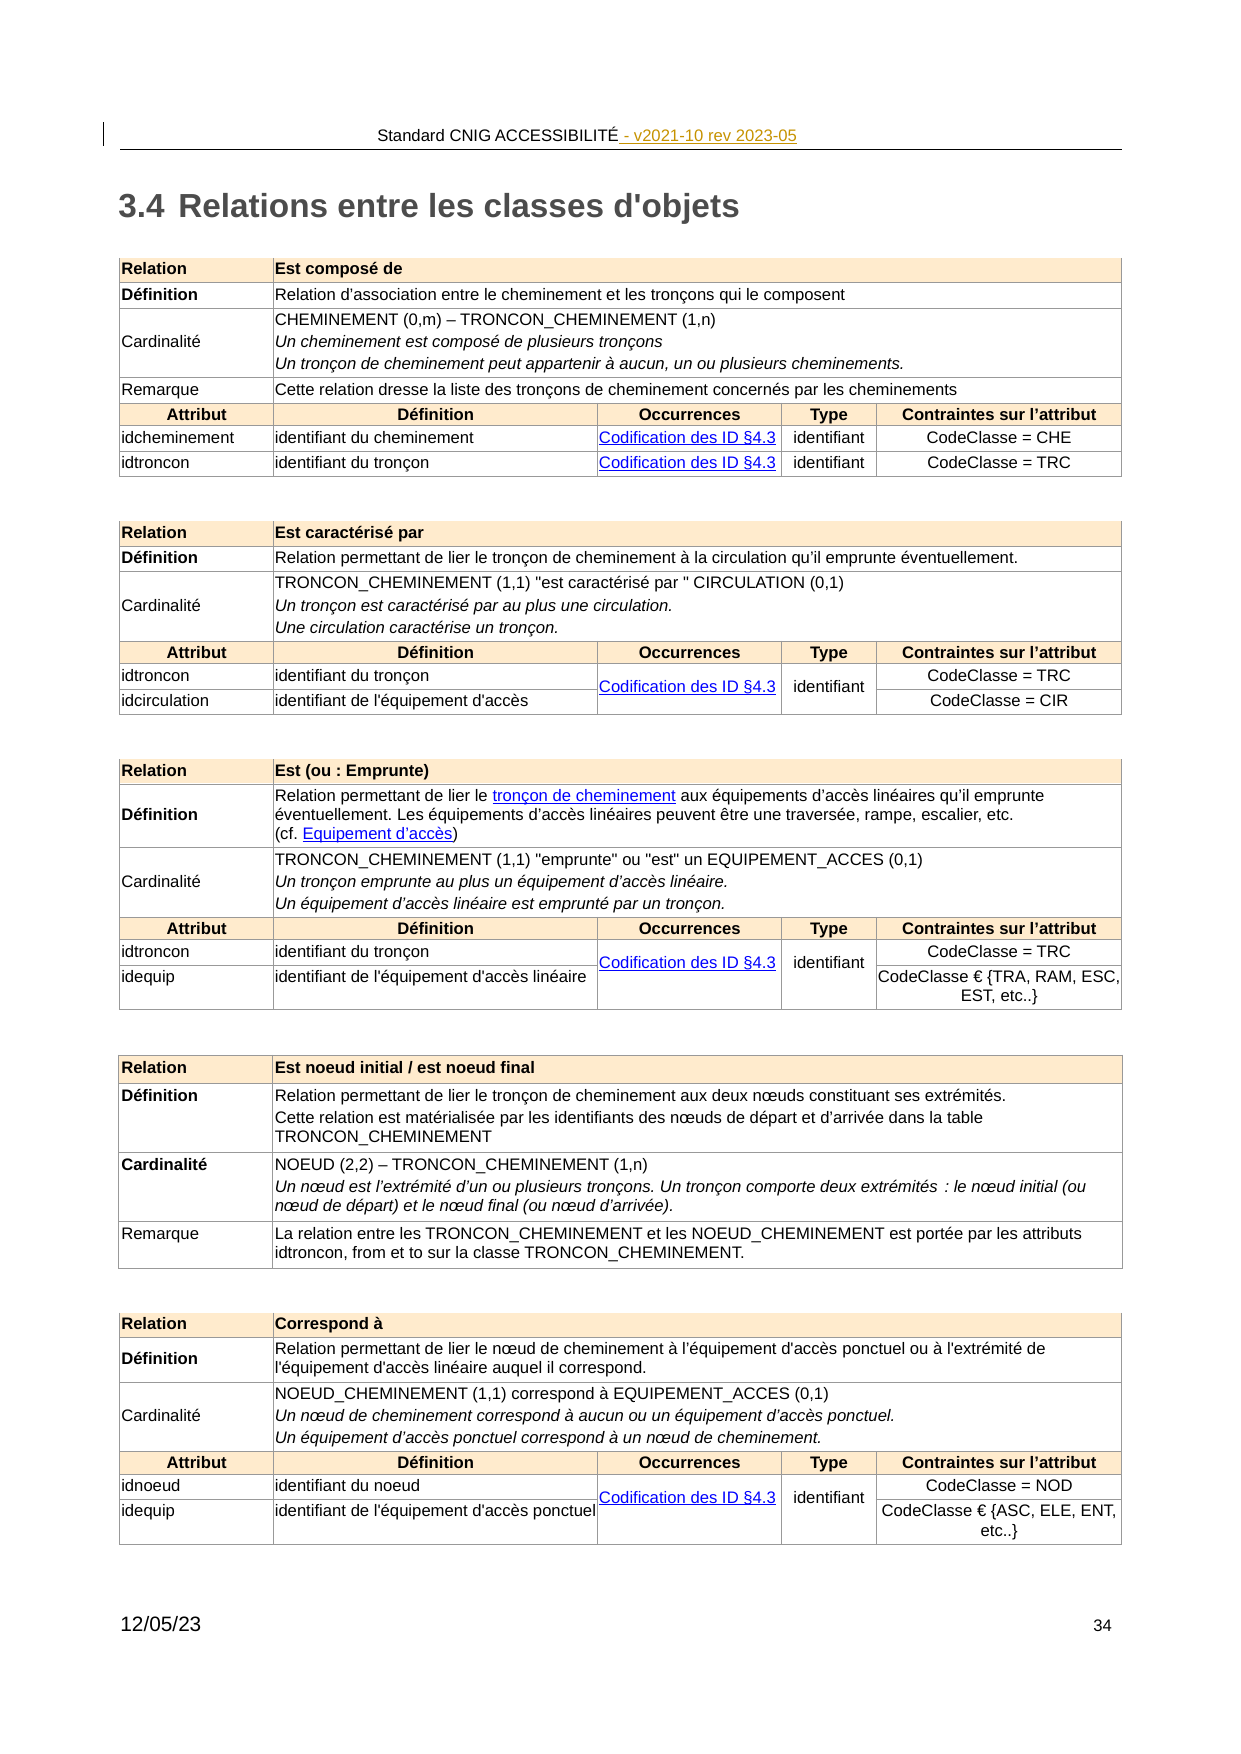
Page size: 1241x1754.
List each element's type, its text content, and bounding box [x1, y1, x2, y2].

table_cell Contraintes sur l’attribut [877, 642, 1121, 663]
table_cell Définition [274, 404, 597, 425]
table_cell identifiant [782, 1475, 876, 1544]
table_cell idequip [120, 1500, 273, 1544]
table_cell Occurrences [598, 918, 781, 939]
table_cell Cardinalité [120, 572, 273, 641]
table_cell Codification des ID §4.3 [598, 664, 781, 714]
table_header Est composé de [274, 258, 1121, 282]
table_cell TRONCON_CHEMINEMENT (1,1) "est caractérisé par " CIRCULATION (0,1) Un tronçon est caractérisé par au plus une circulation. Une circulation caractérise un tronçon. [274, 572, 1121, 641]
table_cell Type [782, 918, 876, 939]
table_header Est caractérisé par [274, 521, 1121, 546]
table_cell Type [782, 642, 876, 663]
table_header Est (ou : Emprunte) [274, 759, 1121, 783]
table_cell Cardinalité [120, 848, 273, 917]
table_cell Définition [120, 1338, 273, 1382]
table_cell idtroncon [120, 664, 273, 688]
table_cell TRONCON_CHEMINEMENT (1,1) "emprunte" ou "est" un EQUIPEMENT_ACCES (0,1) Un tronçon emprunte au plus un équipement d’accès linéaire. Un équipement d’accès linéaire est emprunté par un tronçon. [274, 848, 1121, 917]
table_cell idtroncon [120, 940, 273, 965]
table_cell idcheminement [120, 426, 273, 451]
table_cell Définition [274, 1452, 597, 1474]
table_cell Contraintes sur l’attribut [877, 918, 1121, 939]
table_cell La relation entre les TRONCON_CHEMINEMENT et les NOEUD_CHEMINEMENT est portée par les attributs idtroncon, from et to sur la classe TRONCON_CHEMINEMENT. [273, 1222, 1122, 1268]
table_cell CodeClasse € {TRA, RAM, ESC, EST, etc..} [877, 966, 1121, 1009]
table_cell identifiant de l'équipement d'accès ponctuel [274, 1500, 597, 1544]
table_header Correspond à [274, 1313, 1121, 1337]
table_cell Type [782, 404, 876, 425]
table_cell idnoeud [120, 1475, 273, 1499]
table_cell identifiant du tronçon [274, 452, 597, 476]
table_cell idequip [120, 966, 273, 1009]
table_cell NOEUD (2,2) – TRONCON_CHEMINEMENT (1,n) Un nœud est l’extrémité d’un ou plusieurs tronçons. Un tronçon comporte deux extrémités : le nœud initial (ou nœud de départ) et le nœud final (ou nœud d’arrivée). [273, 1153, 1122, 1221]
table_cell Relation permettant de lier le nœud de cheminement à l’équipement d'accès ponctuel ou à l'extrémité de l'équipement d'accès linéaire auquel il correspond. [274, 1338, 1121, 1382]
table_cell Occurrences [598, 642, 781, 663]
table_header Est noeud initial / est noeud final [273, 1056, 1122, 1083]
table_cell Codification des ID §4.3 [598, 1475, 781, 1544]
table_cell Type [782, 1452, 876, 1474]
table_cell Codification des ID §4.3 [598, 426, 781, 451]
table_cell idcirculation [120, 690, 273, 714]
table_cell Contraintes sur l’attribut [877, 1452, 1121, 1474]
table_cell identifiant du cheminement [274, 426, 597, 451]
table_cell CHEMINEMENT (0,m) – TRONCON_CHEMINEMENT (1,n) Un cheminement est composé de plusieurs tronçons Un tronçon de cheminement peut appartenir à aucun, un ou plusieurs cheminements. [274, 309, 1121, 377]
table_cell Attribut [120, 404, 273, 425]
table_cell identifiant de l'équipement d'accès linéaire [274, 966, 597, 1009]
table_cell NOEUD_CHEMINEMENT (1,1) correspond à EQUIPEMENT_ACCES (0,1) Un nœud de cheminement correspond à aucun ou un équipement d’accès ponctuel. Un équipement d’accès ponctuel correspond à un nœud de cheminement. [274, 1383, 1121, 1451]
table_cell Codification des ID §4.3 [598, 940, 781, 1009]
table_cell identifiant du tronçon [274, 940, 597, 965]
table_cell Occurrences [598, 1452, 781, 1474]
subtitle Relations entre les classes d'objets [118, 186, 1122, 224]
table_cell CodeClasse = CHE [877, 426, 1121, 451]
table_cell Remarque [120, 378, 273, 403]
table_cell Définition [120, 547, 273, 571]
table_cell CodeClasse = TRC [877, 664, 1121, 688]
table_cell identifiant [782, 940, 876, 1009]
table_cell Relation permettant de lier le tronçon de cheminement aux équipements d’accès linéaires qu’il emprunte éventuellement. Les équipements d’accès linéaires peuvent être une traversée, rampe, escalier, etc. (cf. Equipement d’accès) [274, 785, 1121, 847]
table_cell Cardinalité [120, 309, 273, 377]
table_cell Définition [274, 918, 597, 939]
table_cell CodeClasse = CIR [877, 690, 1121, 714]
table_cell Remarque [119, 1222, 272, 1268]
table_cell Codification des ID §4.3 [598, 452, 781, 476]
table_cell identifiant du noeud [274, 1475, 597, 1499]
table_cell Occurrences [598, 404, 781, 425]
table_cell Définition [274, 642, 597, 663]
table_cell Relation permettant de lier le tronçon de cheminement aux deux nœuds constituant ses extrémités. Cette relation est matérialisée par les identifiants des nœuds de départ et d’arrivée dans la table TRONCON_CHEMINEMENT [273, 1084, 1122, 1152]
table_header Relation [120, 1313, 273, 1337]
table_cell identifiant [782, 426, 876, 451]
table_header Relation [120, 258, 273, 282]
table_cell Attribut [120, 918, 273, 939]
table_header Relation [120, 759, 273, 783]
table_cell idtroncon [120, 452, 273, 476]
table_cell Définition [119, 1084, 272, 1152]
table_cell identifiant de l'équipement d'accès [274, 690, 597, 714]
table_cell Définition [120, 283, 273, 308]
table_cell CodeClasse = TRC [877, 940, 1121, 965]
table_cell Relation permettant de lier le tronçon de cheminement à la circulation qu’il emprunte éventuellement. [274, 547, 1121, 571]
table_cell identifiant du tronçon [274, 664, 597, 688]
table_cell Relation d’association entre le cheminement et les tronçons qui le composent [274, 283, 1121, 308]
table_cell Définition [120, 785, 273, 847]
table_header Relation [119, 1056, 272, 1083]
table_cell Attribut [120, 1452, 273, 1474]
table_cell Cette relation dresse la liste des tronçons de cheminement concernés par les cheminements [274, 378, 1121, 403]
table_header Relation [120, 521, 273, 546]
table_cell identifiant [782, 664, 876, 714]
table_cell CodeClasse = TRC [877, 452, 1121, 476]
table_cell Cardinalité [119, 1153, 272, 1221]
table_cell Contraintes sur l’attribut [877, 404, 1121, 425]
table_cell Cardinalité [120, 1383, 273, 1451]
table_cell CodeClasse € {ASC, ELE, ENT, etc..} [877, 1500, 1121, 1544]
table_cell CodeClasse = NOD [877, 1475, 1121, 1499]
table_cell Attribut [120, 642, 273, 663]
table_cell identifiant [782, 452, 876, 476]
